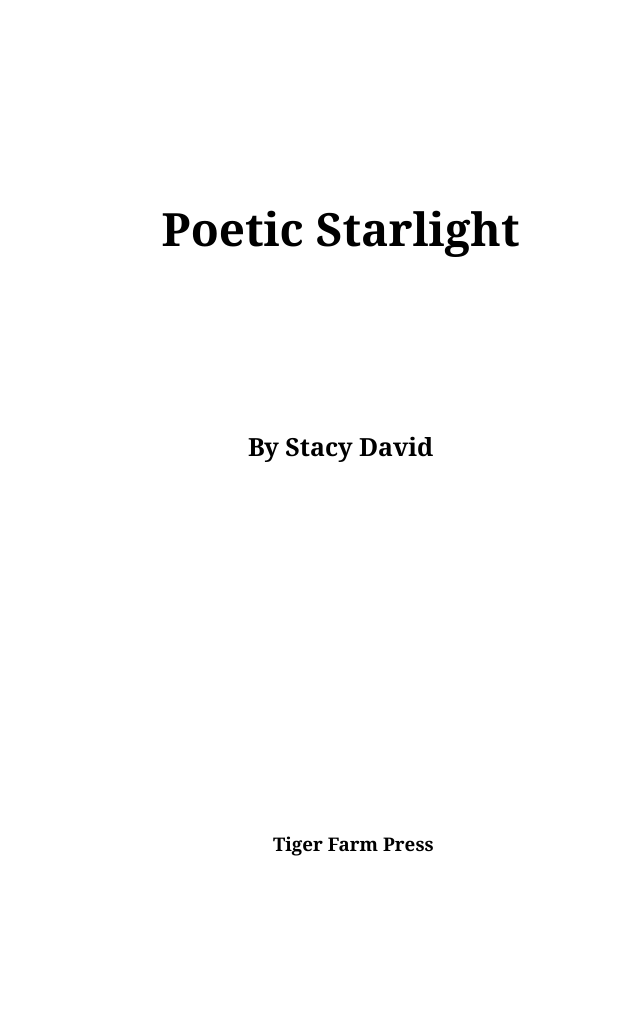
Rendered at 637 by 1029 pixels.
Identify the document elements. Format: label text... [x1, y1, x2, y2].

text By Stacy David [97, 430, 583, 464]
text Tiger Farm Press [97, 826, 583, 857]
text Poetic Starlight [97, 197, 583, 260]
